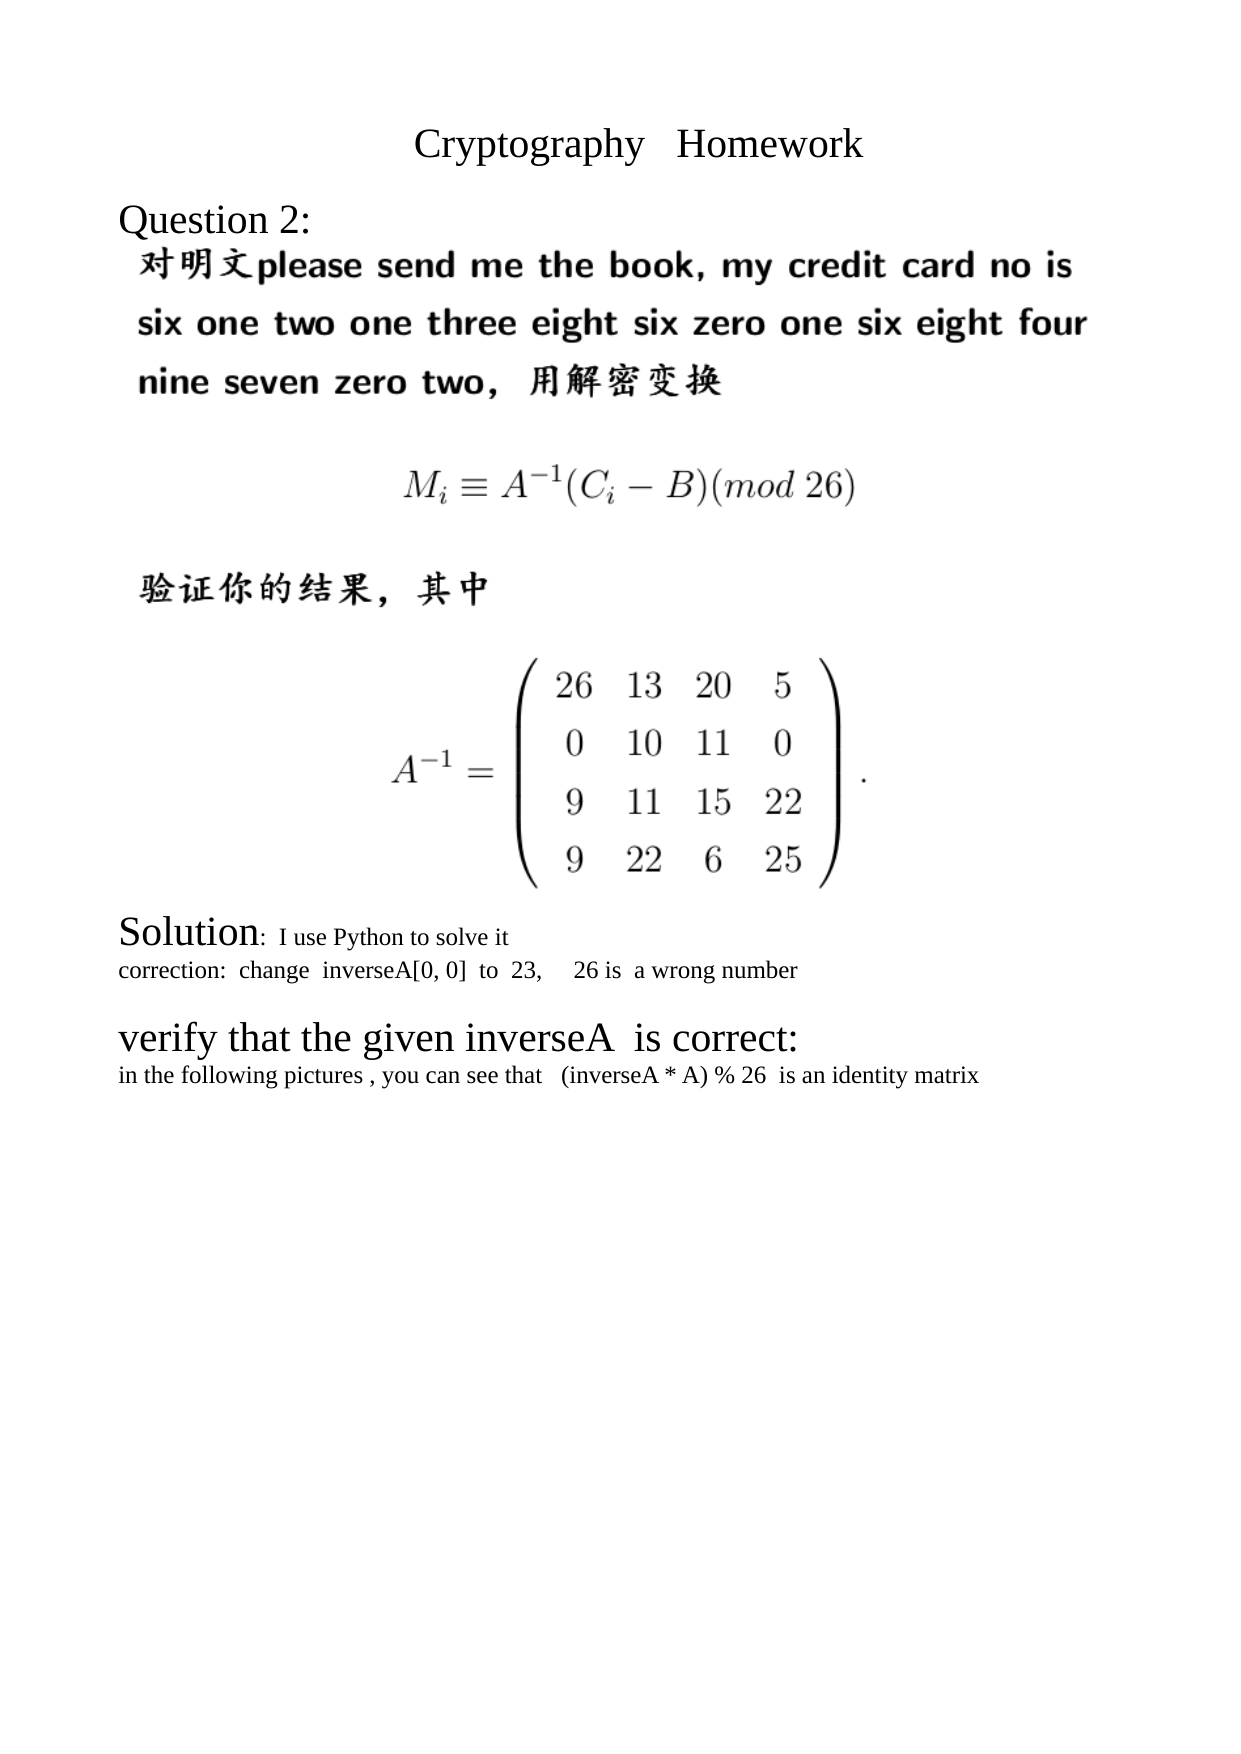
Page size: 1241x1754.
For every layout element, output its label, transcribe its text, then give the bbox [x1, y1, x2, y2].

text verify that the given inverseA is correct: [118, 1012, 1122, 1060]
text Solution: I use Python to solve it [118, 907, 1122, 955]
text Question 2: [118, 195, 1122, 242]
text in the following pictures , you can see that (inverseA * A) % 26 is an identity matrix [118, 1060, 1122, 1089]
text Cryptography Homework [118, 118, 1122, 166]
picture [118, 242, 1123, 907]
text correction: change inverseA[0, 0] to 23, 26 is a wrong number [118, 955, 1122, 983]
